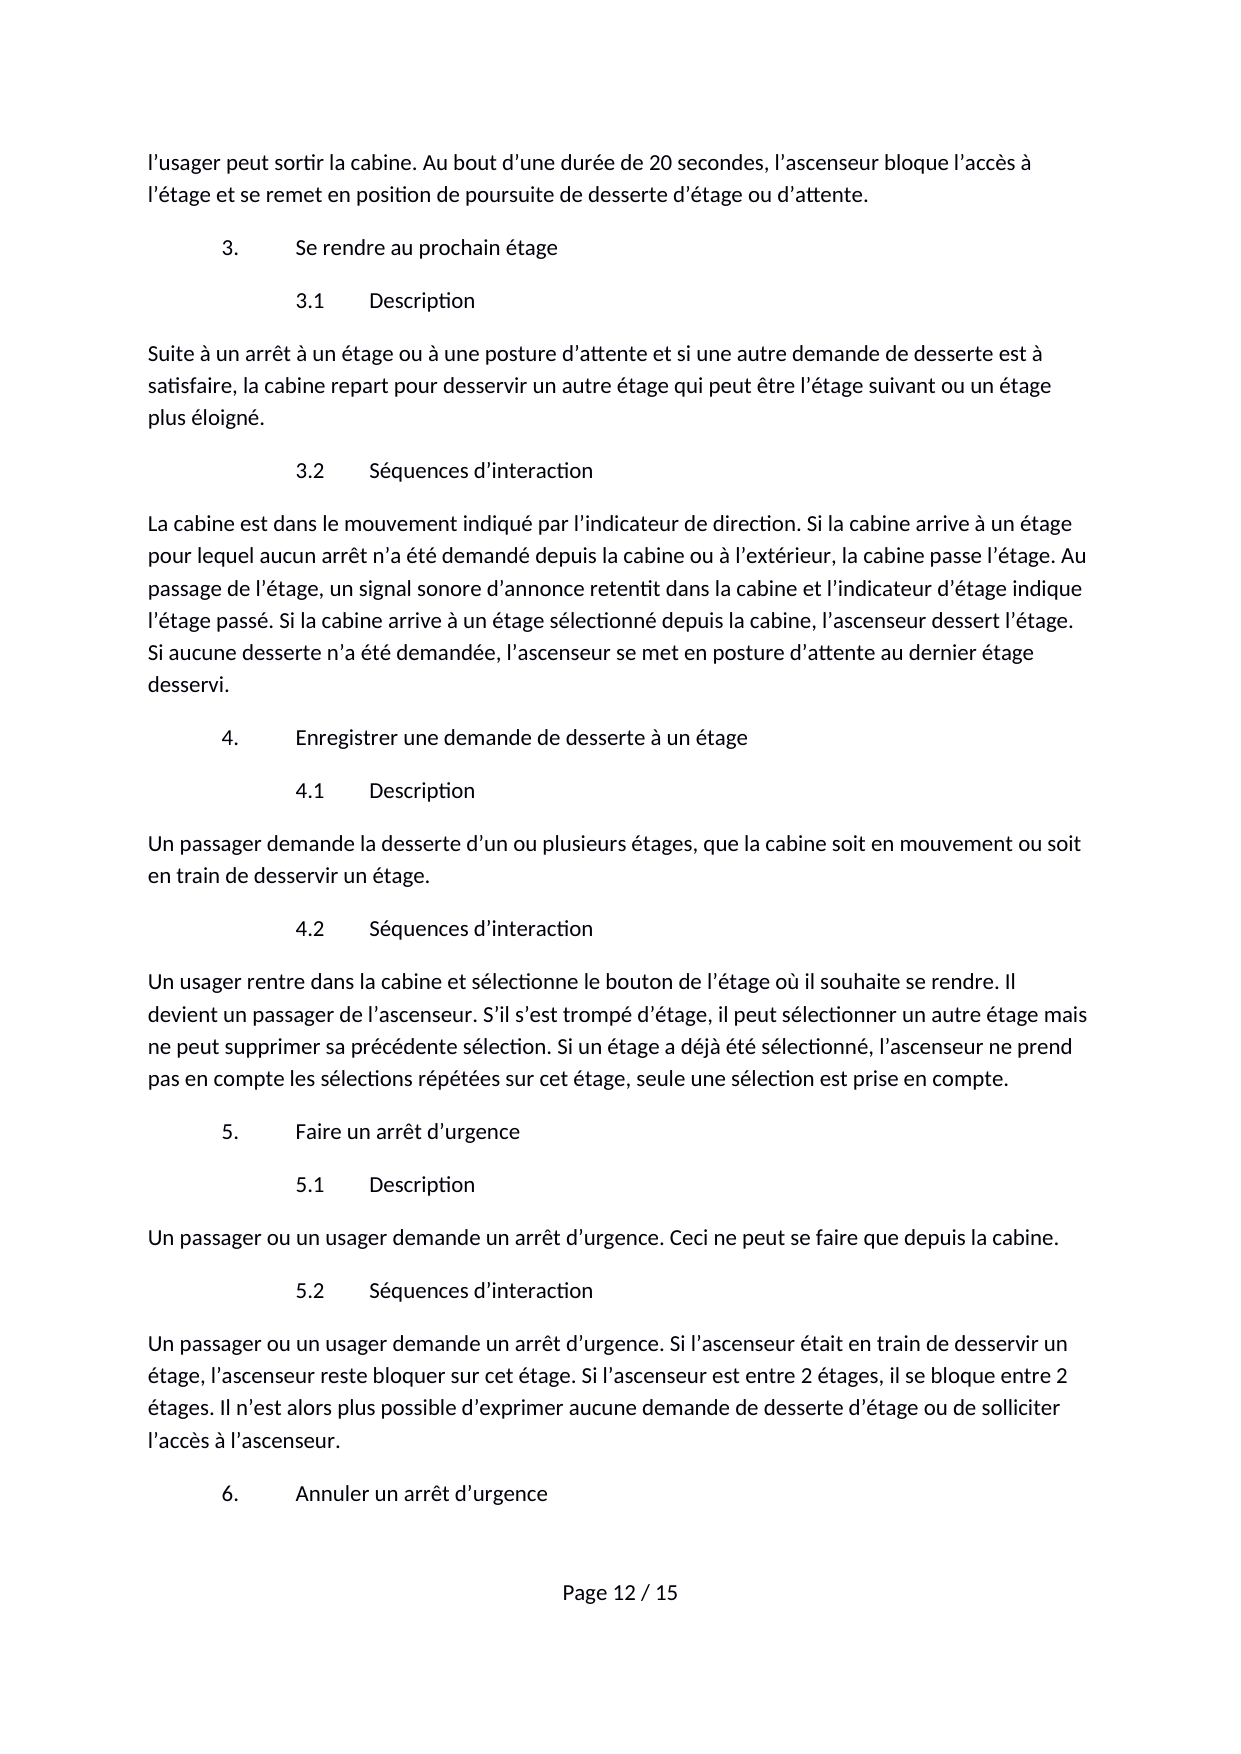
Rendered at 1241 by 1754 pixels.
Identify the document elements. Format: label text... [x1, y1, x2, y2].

text Un passager ou un usager demande un arrêt d’urgence. Si l’ascenseur était en train de desservir un étage, l’ascenseur reste bloquer sur cet étage. Si l’ascenseur est entre 2 étages, il se bloque entre 2 étages. Il n’est alors plus possible d’exprimer aucune demande de desserte d’étage ou de solliciter l’accès à l’ascenseur. [148, 1329, 1093, 1454]
text 3.2 Séquences d’interaction [148, 456, 1093, 484]
text 4.1 Description [148, 776, 1093, 804]
text l’usager peut sortir la cabine. Au bout d’une durée de 20 secondes, l’ascenseur bloque l’accès à l’étage et se remet en position de poursuite de desserte d’étage ou d’attente. [148, 148, 1093, 208]
text 3.1 Description [148, 286, 1093, 314]
text Un passager ou un usager demande un arrêt d’urgence. Ceci ne peut se faire que depuis la cabine. [148, 1223, 1093, 1251]
text 4.2 Séquences d’interaction [148, 914, 1093, 942]
text 5. Faire un arrêt d’urgence [148, 1117, 1093, 1145]
text 5.1 Description [148, 1170, 1093, 1198]
text Un passager demande la desserte d’un ou plusieurs étages, que la cabine soit en mouvement ou soit en train de desservir un étage. [148, 829, 1093, 889]
text 4. Enregistrer une demande de desserte à un étage [148, 723, 1093, 751]
text La cabine est dans le mouvement indiqué par l’indicateur de direction. Si la cabine arrive à un étage pour lequel aucun arrêt n’a été demandé depuis la cabine ou à l’extérieur, la cabine passe l’étage. Au passage de l’étage, un signal sonore d’annonce retentit dans la cabine et l’indicateur d’étage indique l’étage passé. Si la cabine arrive à un étage sélectionné depuis la cabine, l’ascenseur dessert l’étage. Si aucune desserte n’a été demandée, l’ascenseur se met en posture d’attente au dernier étage desservi. [148, 509, 1093, 698]
text Un usager rentre dans la cabine et sélectionne le bouton de l’étage où il souhaite se rendre. Il devient un passager de l’ascenseur. S’il s’est trompé d’étage, il peut sélectionner un autre étage mais ne peut supprimer sa précédente sélection. Si un étage a déjà été sélectionné, l’ascenseur ne prend pas en compte les sélections répétées sur cet étage, seule une sélection est prise en compte. [148, 967, 1093, 1092]
text 5.2 Séquences d’interaction [148, 1276, 1093, 1304]
text 3. Se rendre au prochain étage [148, 233, 1093, 261]
text Suite à un arrêt à un étage ou à une posture d’attente et si une autre demande de desserte est à satisfaire, la cabine repart pour desservir un autre étage qui peut être l’étage suivant ou un étage plus éloigné. [148, 339, 1093, 431]
text 6. Annuler un arrêt d’urgence [148, 1479, 1093, 1507]
